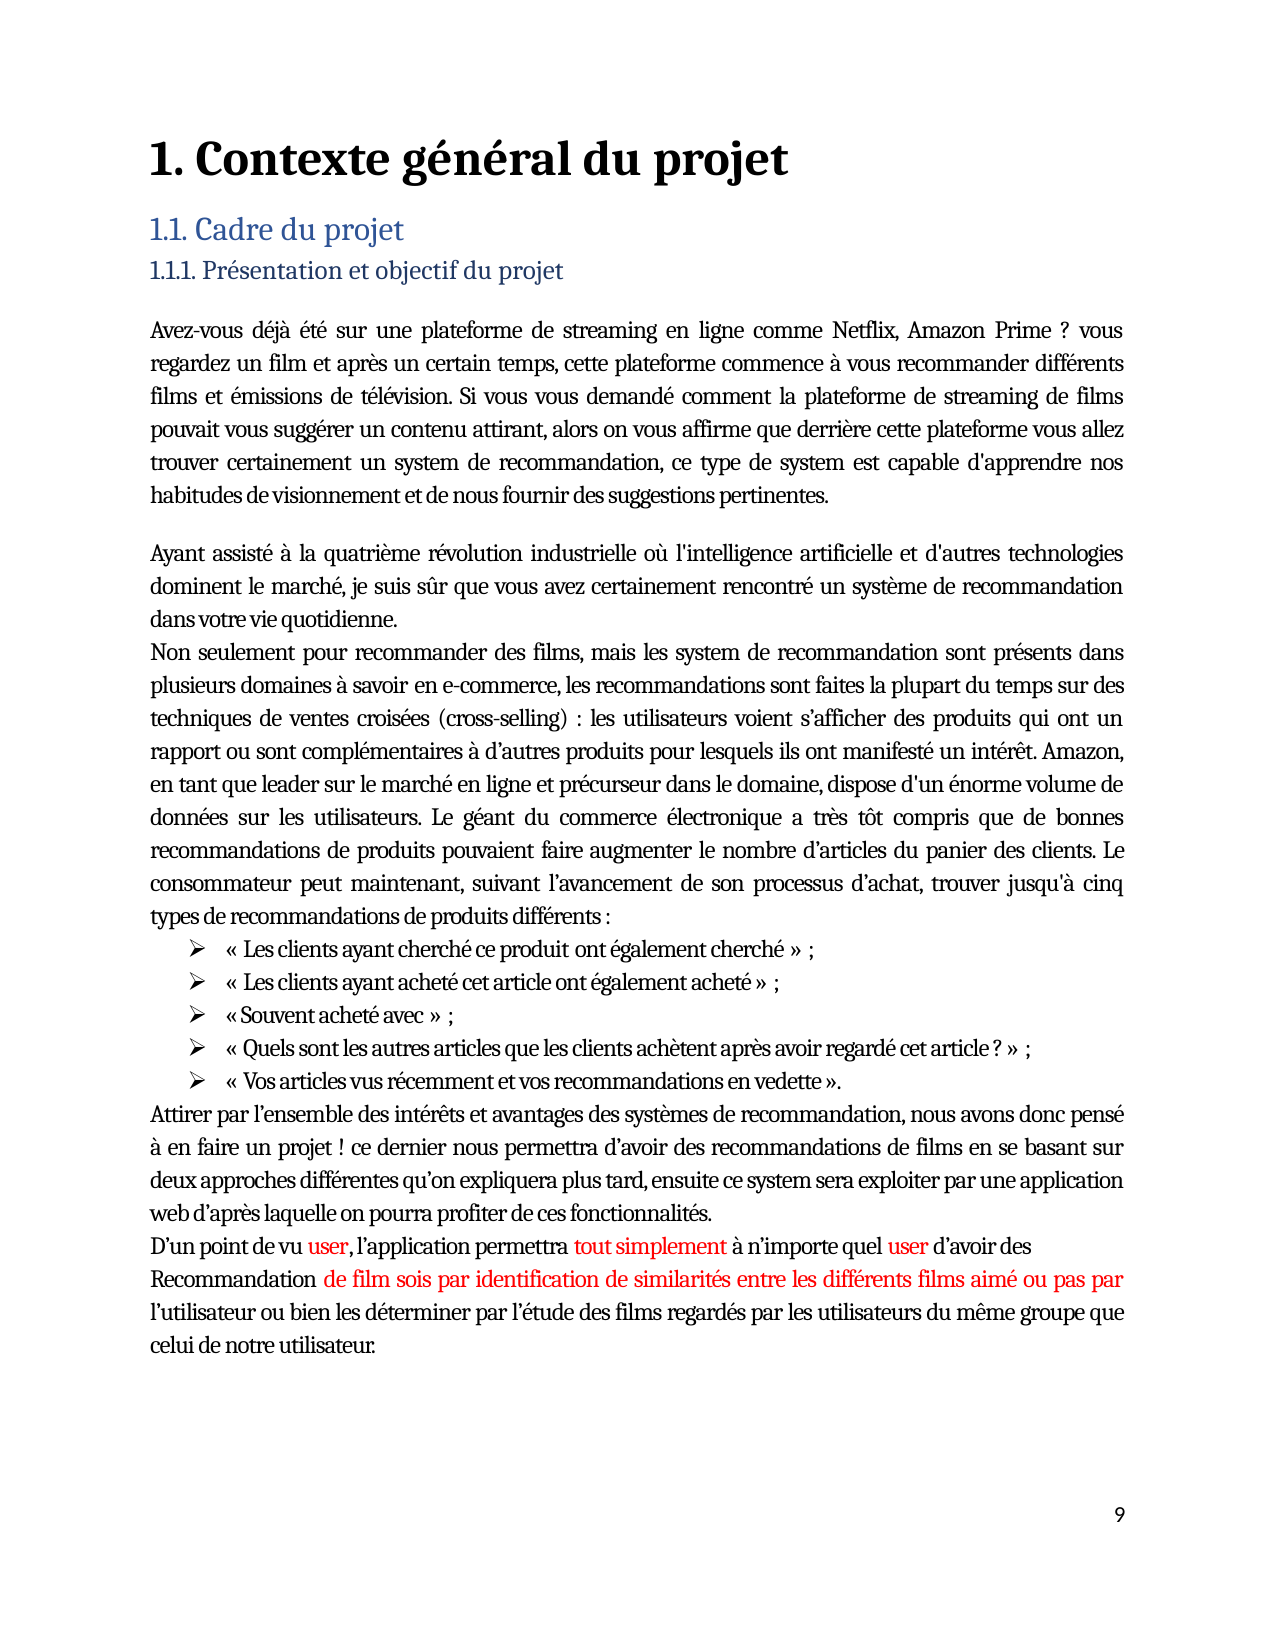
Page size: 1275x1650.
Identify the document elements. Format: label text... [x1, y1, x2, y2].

text Attirer par l’ensemble des intérêts et avantages des systèmes de recommandation, nous avons donc pensé à en faire un projet ! ce dernier nous permettra d’avoir des recommandations de films en se basant sur deux approches différentes qu’on expliquera plus tard, ensuite ce system sera exploiter par une application web d’après laquelle on pourra profiter de ces fonctionnalités. [150, 1100, 1125, 1228]
text Non seulement pour recommander des films, mais les system de recommandation sont présents dans plusieurs domaines à savoir en e-commerce, les recommandations sont faites la plupart du temps sur des techniques de ventes croisées (cross-selling) : les utilisateurs voient s’afficher des produits qui ont un rapport ou sont complémentaires à d’autres produits pour lesquels ils ont manifesté un intérêt. Amazon, en tant que leader sur le marché en ligne et précurseur dans le domaine, dispose d'un énorme volume de données sur les utilisateurs. Le géant du commerce électronique a très tôt compris que de bonnes recommandations de produits pouvaient faire augmenter le nombre d’articles du panier des clients. Le consommateur peut maintenant, suivant l’avancement de son processus d’achat, trouver jusqu'à cinq types de recommandations de produits différents : [150, 638, 1125, 931]
subtitle 1.1.1. Présentation et objectif du projet [150, 255, 1125, 286]
text Recommandation de film sois par identification de similarités entre les différents films aimé ou pas par l’utilisateur ou bien les déterminer par l’étude des films regardés par les utilisateurs du même groupe que celui de notre utilisateur. [150, 1265, 1125, 1360]
list « Les clients ayant acheté cet article ont également acheté » ; [187, 968, 1125, 997]
list « Quels sont les autres articles que les clients achètent après avoir regardé cet article ? » ; [187, 1034, 1125, 1063]
list « Les clients ayant cherché ce produit ont également cherché » ; [187, 935, 1125, 964]
list « Souvent acheté avec » ; [187, 1001, 1125, 1030]
subtitle 1. Contexte général du projet [150, 130, 1125, 188]
subtitle 1.1. Cadre du projet [150, 211, 1125, 249]
text D’un point de vu user, l’application permettra tout simplement à n’importe quel user d’avoir des [150, 1232, 1125, 1261]
list « Vos articles vus récemment et vos recommandations en vedette ». [187, 1067, 1125, 1096]
text Ayant assisté à la quatrième révolution industrielle où l'intelligence artificielle et d'autres technologies dominent le marché, je suis sûr que vous avez certainement rencontré un système de recommandation dans votre vie quotidienne. [150, 539, 1125, 633]
text Avez-vous déjà été sur une plateforme de streaming en ligne comme Netflix, Amazon Prime ? vous regardez un film et après un certain temps, cette plateforme commence à vous recommander différents films et émissions de télévision. Si vous vous demandé comment la plateforme de streaming de films pouvait vous suggérer un contenu attirant, alors on vous affirme que derrière cette plateforme vous allez trouver certainement un system de recommandation, ce type de system est capable d'apprendre nos habitudes de visionnement et de nous fournir des suggestions pertinentes. [150, 316, 1125, 509]
